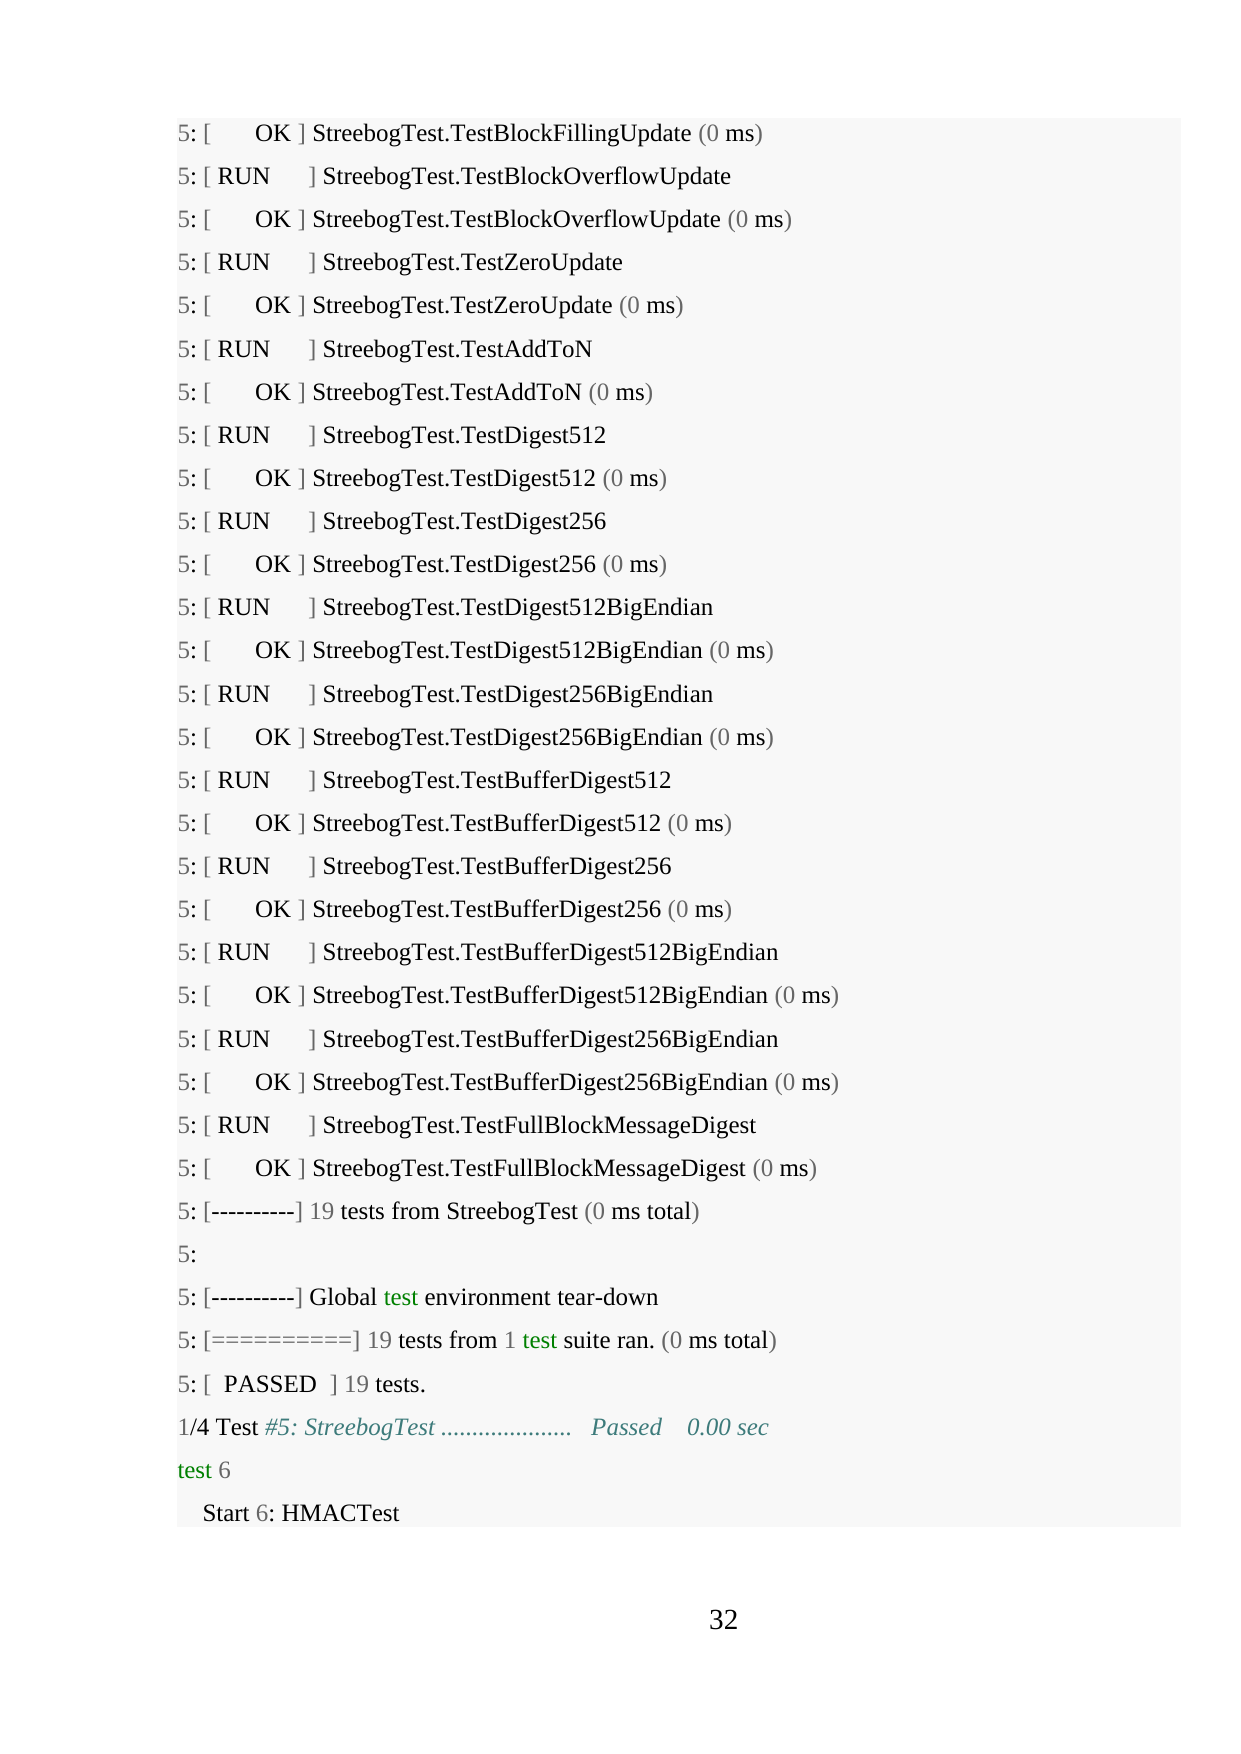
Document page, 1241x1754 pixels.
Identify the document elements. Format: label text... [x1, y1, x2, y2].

text 5: [ RUN ] StreebogTest.TestBufferDigest256BigEndian [177, 1024, 1181, 1052]
text 5: [ RUN ] StreebogTest.TestBufferDigest512 [177, 765, 1181, 794]
text 5: [ OK ] StreebogTest.TestBlockOverflowUpdate (0 ms) [177, 204, 1181, 233]
text 5: [----------] Global test environment tear-down [177, 1282, 1181, 1311]
text 5: [----------] 19 tests from StreebogTest (0 ms total) [177, 1196, 1181, 1225]
text 5: [ OK ] StreebogTest.TestBufferDigest512BigEndian (0 ms) [177, 981, 1181, 1009]
text 5: [ OK ] StreebogTest.TestDigest512BigEndian (0 ms) [177, 636, 1181, 664]
text 5: [ RUN ] StreebogTest.TestBufferDigest256 [177, 851, 1181, 880]
text 5: [ OK ] StreebogTest.TestDigest512 (0 ms) [177, 463, 1181, 492]
text 5: [ OK ] StreebogTest.TestBufferDigest256 (0 ms) [177, 894, 1181, 923]
text test 6 [177, 1455, 1181, 1484]
text 5: [ OK ] StreebogTest.TestBufferDigest512 (0 ms) [177, 808, 1181, 837]
text 5: [==========] 19 tests from 1 test suite ran. (0 ms total) [177, 1326, 1181, 1354]
text 5: [ RUN ] StreebogTest.TestZeroUpdate [177, 247, 1181, 276]
text 5: [ RUN ] StreebogTest.TestDigest256 [177, 506, 1181, 535]
text 5: [ RUN ] StreebogTest.TestFullBlockMessageDigest [177, 1110, 1181, 1139]
text 5: [ OK ] StreebogTest.TestDigest256BigEndian (0 ms) [177, 722, 1181, 751]
text 5: [ RUN ] StreebogTest.TestDigest512BigEndian [177, 592, 1181, 621]
text 5: [ OK ] StreebogTest.TestFullBlockMessageDigest (0 ms) [177, 1153, 1181, 1182]
text 5: [ PASSED ] 19 tests. [177, 1369, 1181, 1397]
text 5: [ RUN ] StreebogTest.TestBufferDigest512BigEndian [177, 937, 1181, 966]
text 5: [ RUN ] StreebogTest.TestBlockOverflowUpdate [177, 161, 1181, 190]
text 5: [ RUN ] StreebogTest.TestDigest512 [177, 420, 1181, 449]
text 5: [ OK ] StreebogTest.TestDigest256 (0 ms) [177, 549, 1181, 578]
text 5: [ OK ] StreebogTest.TestZeroUpdate (0 ms) [177, 291, 1181, 319]
text Start 6: HMACTest [177, 1498, 1181, 1527]
text 5: [ OK ] StreebogTest.TestBlockFillingUpdate (0 ms) [177, 118, 1181, 147]
text 5: [ RUN ] StreebogTest.TestAddToN [177, 334, 1181, 362]
text 5: [ RUN ] StreebogTest.TestDigest256BigEndian [177, 679, 1181, 707]
text 5: [177, 1239, 1181, 1268]
text 1/4 Test #5: StreebogTest ..................... Passed 0.00 sec [177, 1412, 1181, 1441]
text 5: [ OK ] StreebogTest.TestAddToN (0 ms) [177, 377, 1181, 406]
text 5: [ OK ] StreebogTest.TestBufferDigest256BigEndian (0 ms) [177, 1067, 1181, 1096]
